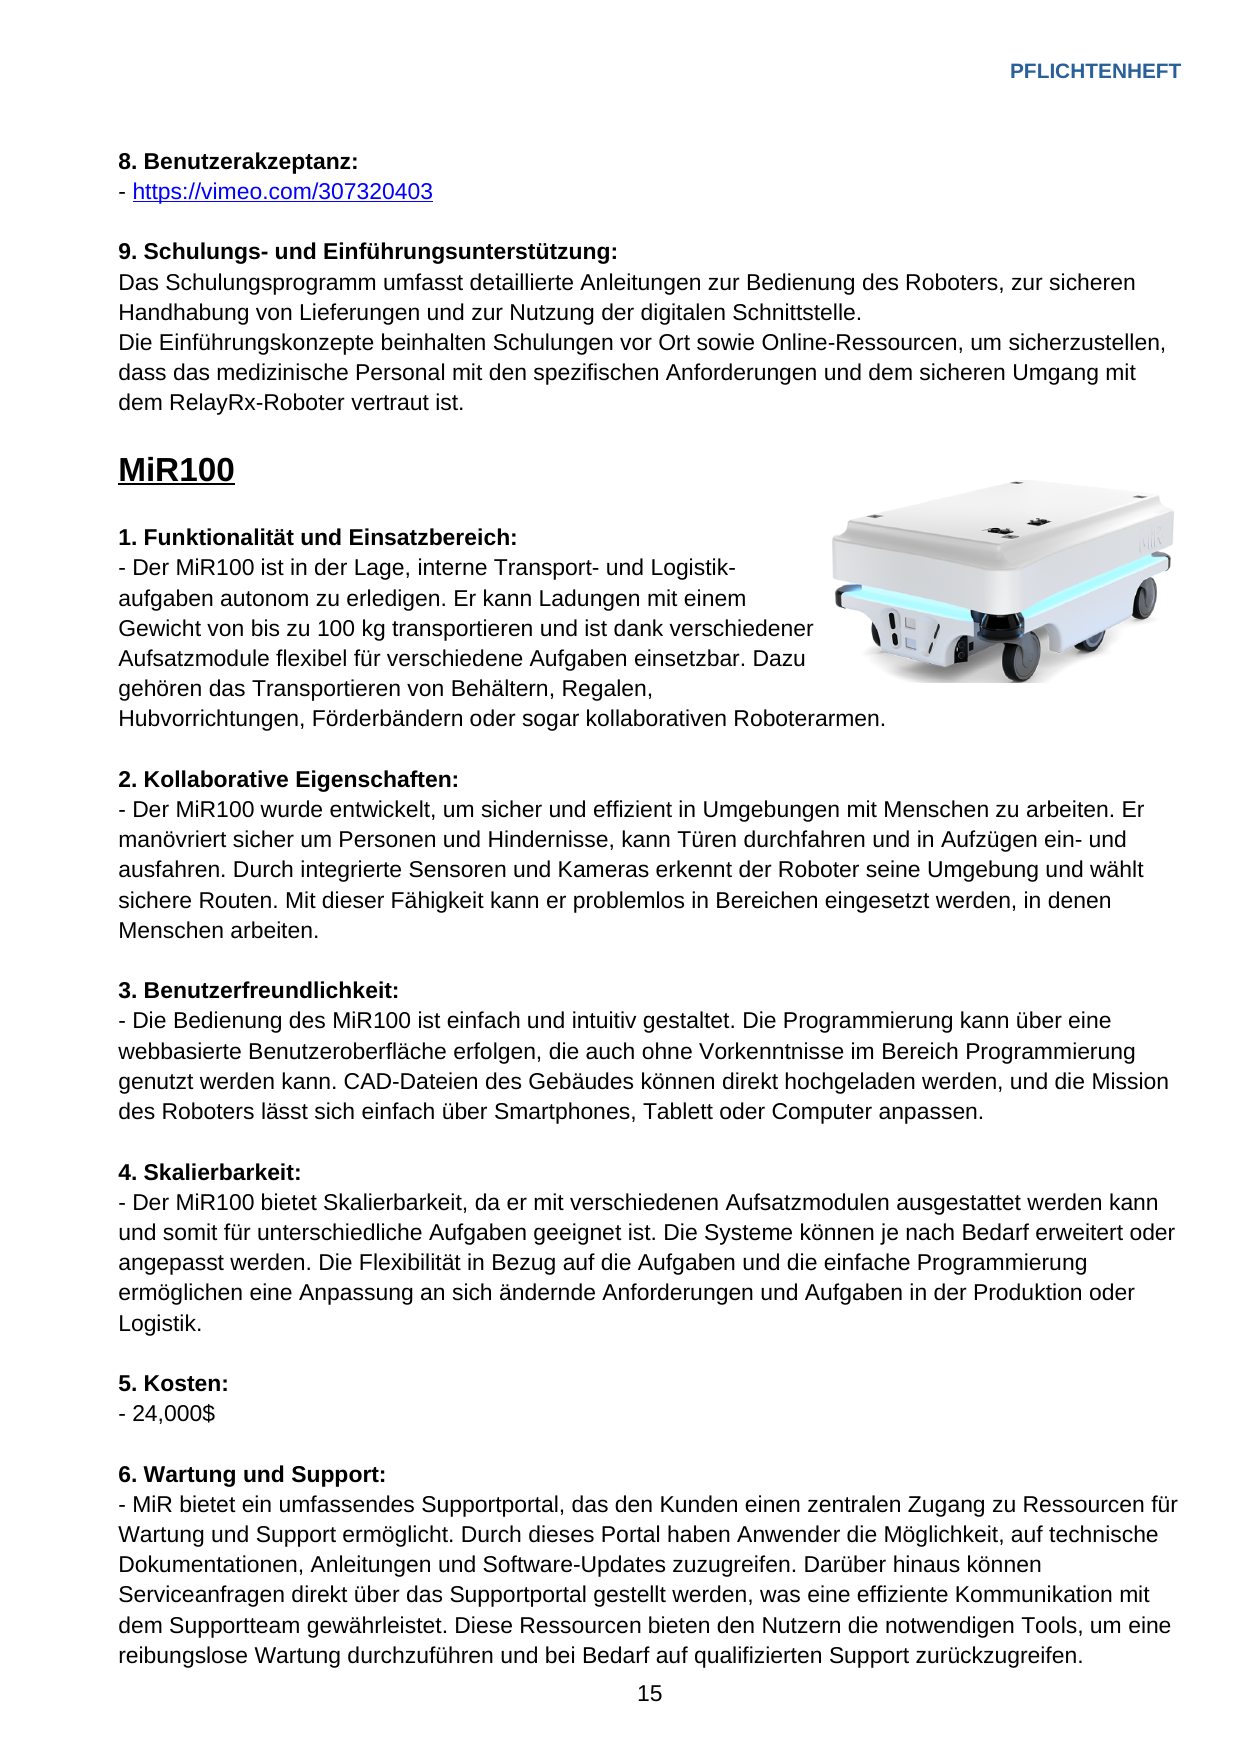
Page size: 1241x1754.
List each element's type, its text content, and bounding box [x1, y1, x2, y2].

text 8. Benutzerakzeptanz: [118, 148, 1181, 174]
text 3. Benutzerfreundlichkeit: [118, 977, 1181, 1004]
text - Die Bedienung des MiR100 ist einfach und intuitiv gestaltet. Die Programmierung kann über eine webbasierte Benutzeroberfläche erfolgen, die auch ohne Vorkenntnisse im Bereich Programmierung genutzt werden kann. CAD-Dateien des Gebäudes können direkt hochgeladen werden, und die Mission des Roboters lässt sich einfach über Smartphones, Tablett oder Computer anpassen. [118, 1007, 1181, 1124]
text 5. Kosten: [118, 1370, 1181, 1396]
text 9. Schulungs- und Einführungsunterstützung: [118, 238, 1181, 265]
text Das Schulungsprogramm umfasst detaillierte Anleitungen zur Bedienung des Roboters, zur sicheren Handhabung von Lieferungen und zur Nutzung der digitalen Schnittstelle. [118, 268, 1181, 325]
text - Der MiR100 wurde entwickelt, um sicher und effizient in Umgebungen mit Menschen zu arbeiten. Er manövriert sicher um Personen und Hindernisse, kann Türen durchfahren und in Aufzügen ein- und ausfahren. Durch integrierte Sensoren und Kameras erkennt der Roboter seine Umgebung und wählt sichere Routen. Mit dieser Fähigkeit kann er problemlos in Bereichen eingesetzt werden, in denen Menschen arbeiten. [118, 796, 1181, 943]
text - MiR bietet ein umfassendes Supportportal, das den Kunden einen zentralen Zugang zu Ressourcen für Wartung und Support ermöglicht. Durch dieses Portal haben Anwender die Möglichkeit, auf technische Dokumentationen, Anleitungen und Software-Updates zuzugreifen. Darüber hinaus können Serviceanfragen direkt über das Supportportal gestellt werden, was eine effiziente Kommunikation mit dem Supportteam gewährleistet. Diese Ressourcen bieten den Nutzern die notwendigen Tools, um eine reibungslose Wartung durchzuführen und bei Bedarf auf qualifizierten Support zurückzugreifen. [118, 1491, 1181, 1668]
text - 24,000$ [118, 1400, 1181, 1427]
text 2. Kollaborative Eigenschaften: [118, 766, 1181, 792]
text - Der MiR100 ist in der Lage, interne Transport- und Logistik-aufgaben autonom zu erledigen. Er kann Ladungen mit einem Gewicht von bis zu 100 kg transportieren und ist dank verschiedener Aufsatzmodule flexibel für verschiedene Aufgaben einsetzbar. Dazu gehören das Transportieren von Behältern, Regalen, Hubvorrichtungen, Förderbändern oder sogar kollaborativen Roboterarmen. [118, 554, 1181, 732]
text - Der MiR100 bietet Skalierbarkeit, da er mit verschiedenen Aufsatzmodulen ausgestattet werden kann und somit für unterschiedliche Aufgaben geeignet ist. Die Systeme können je nach Bedarf erweitert oder angepasst werden. Die Flexibilität in Bezug auf die Aufgaben und die einfache Programmierung ermöglichen eine Anpassung an sich ändernde Anforderungen und Aufgaben in der Produktion oder Logistik. [118, 1189, 1181, 1336]
picture [829, 480, 1175, 683]
text - https://vimeo.com/307320403 [118, 178, 1181, 204]
text 1. Funktionalität und Einsatzbereich: [118, 524, 829, 551]
text Die Einführungskonzepte beinhalten Schulungen vor Ort sowie Online-Ressourcen, um sicherzustellen, dass das medizinische Personal mit den spezifischen Anforderungen und dem sicheren Umgang mit dem RelayRx-Roboter vertraut ist. [118, 329, 1181, 416]
text 6. Wartung und Support: [118, 1461, 1181, 1487]
text 4. Skalierbarkeit: [118, 1158, 1181, 1185]
text MiR100 [118, 450, 1181, 488]
